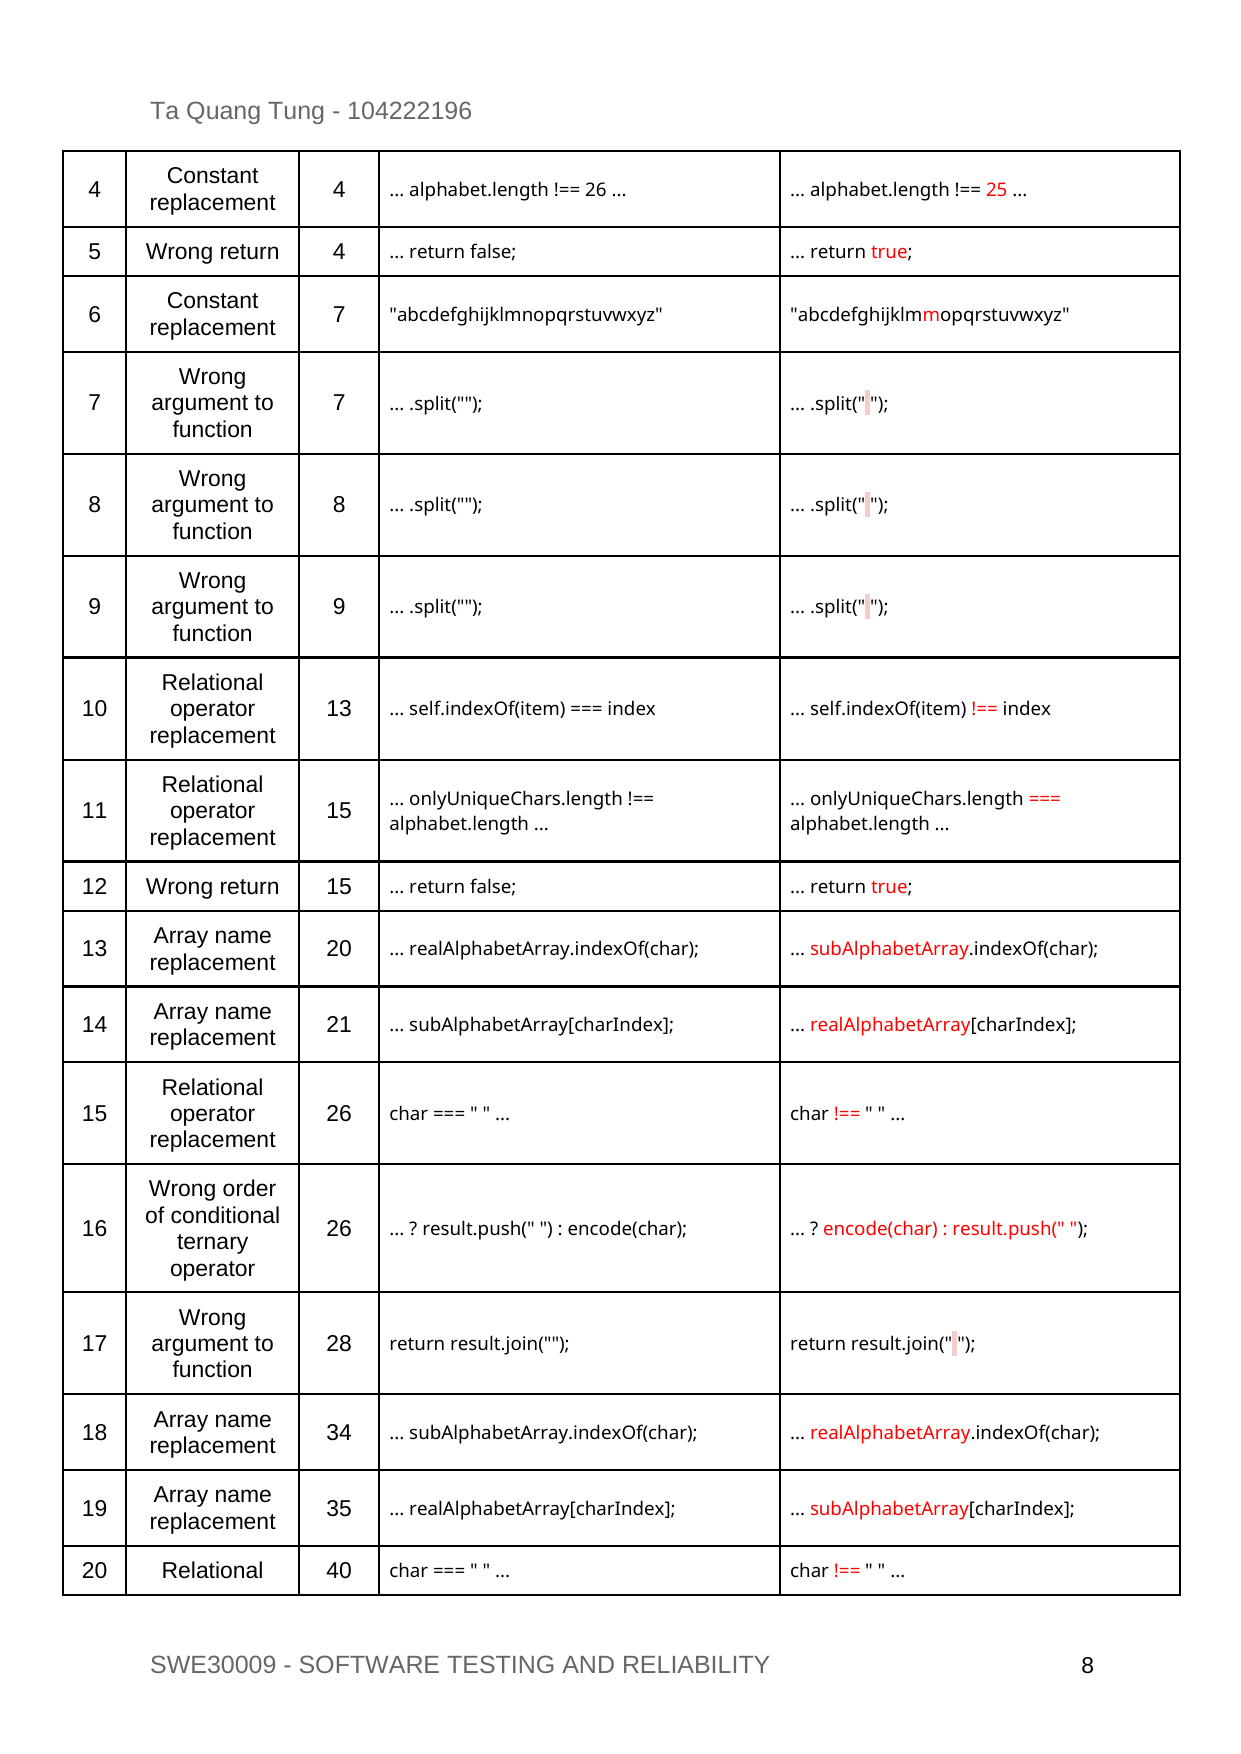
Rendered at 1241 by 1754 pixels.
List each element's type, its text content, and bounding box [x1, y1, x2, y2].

table_cell "abcdefghijklmnopqrstuvwxyz" [380, 277, 779, 351]
table_cell 15 [64, 1063, 125, 1163]
table_cell 4 [300, 228, 378, 275]
table_cell Relational operator replacement [127, 1063, 298, 1163]
table_cell 6 [64, 277, 125, 351]
table_cell 8 [64, 455, 125, 554]
table_cell ... subAlphabetArray[charIndex]; [380, 988, 779, 1061]
table_cell Wrong argument to function [127, 353, 298, 452]
table_cell ... return false; [380, 863, 779, 910]
table_cell 28 [300, 1293, 378, 1393]
table_cell 13 [64, 912, 125, 985]
table_cell "abcdefghijklmmopqrstuvwxyz" [781, 277, 1179, 351]
table_cell 15 [300, 863, 378, 910]
table_cell Wrong order of conditional ternary operator [127, 1165, 298, 1291]
table_cell ... self.indexOf(item) !== index [781, 659, 1179, 758]
table_cell 20 [300, 912, 378, 985]
table_cell return result.join(" "); [781, 1293, 1179, 1393]
table_cell Wrong argument to function [127, 557, 298, 656]
table_cell 21 [300, 988, 378, 1061]
table_cell ... subAlphabetArray.indexOf(char); [781, 912, 1179, 985]
table_cell 8 [300, 455, 378, 554]
table_cell ... .split(""); [380, 455, 779, 554]
table_cell 34 [300, 1395, 378, 1469]
table_cell ... .split(""); [380, 353, 779, 452]
table_cell Wrong argument to function [127, 455, 298, 554]
table_cell ... self.indexOf(item) === index [380, 659, 779, 758]
table_cell ... realAlphabetArray.indexOf(char); [380, 912, 779, 985]
table_cell 9 [64, 557, 125, 656]
table_cell Array name replacement [127, 912, 298, 985]
table_cell 40 [300, 1547, 378, 1594]
table_cell 12 [64, 863, 125, 910]
table_cell 7 [300, 277, 378, 351]
table_cell Relational operator replacement [127, 659, 298, 758]
table_cell 26 [300, 1165, 378, 1291]
table_cell ... realAlphabetArray[charIndex]; [380, 1471, 779, 1544]
table_cell 7 [64, 353, 125, 452]
table_cell ... onlyUniqueChars.length !== alphabet.length ... [380, 761, 779, 860]
table_cell Relational [127, 1547, 298, 1594]
table_cell 10 [64, 659, 125, 758]
table_cell 4 [64, 152, 125, 226]
table_cell ... .split(""); [380, 557, 779, 656]
table_cell ... .split(" "); [781, 455, 1179, 554]
table_cell ... realAlphabetArray.indexOf(char); [781, 1395, 1179, 1469]
table_cell Array name replacement [127, 1395, 298, 1469]
table_cell ... .split(" "); [781, 353, 1179, 452]
table_cell Wrong return [127, 228, 298, 275]
table_cell char !== " " ... [781, 1547, 1179, 1594]
table_cell ... onlyUniqueChars.length === alphabet.length ... [781, 761, 1179, 860]
table_cell ... alphabet.length !== 26 ... [380, 152, 779, 226]
table_cell ... return true; [781, 863, 1179, 910]
table_cell ... return false; [380, 228, 779, 275]
table_cell char !== " " ... [781, 1063, 1179, 1163]
table_cell 19 [64, 1471, 125, 1544]
table_cell ... subAlphabetArray.indexOf(char); [380, 1395, 779, 1469]
table_cell 5 [64, 228, 125, 275]
table_cell Relational operator replacement [127, 761, 298, 860]
table_cell Array name replacement [127, 988, 298, 1061]
table_cell Array name replacement [127, 1471, 298, 1544]
table_cell 20 [64, 1547, 125, 1594]
table_cell ... realAlphabetArray[charIndex]; [781, 988, 1179, 1061]
table_cell ... subAlphabetArray[charIndex]; [781, 1471, 1179, 1544]
table_cell ... ? result.push(" ") : encode(char); [380, 1165, 779, 1291]
table_cell 15 [300, 761, 378, 860]
table_cell ... return true; [781, 228, 1179, 275]
table_cell Wrong return [127, 863, 298, 910]
table_cell char === " " ... [380, 1063, 779, 1163]
table_cell char === " " ... [380, 1547, 779, 1594]
table_cell 16 [64, 1165, 125, 1291]
table_cell 14 [64, 988, 125, 1061]
table_cell Constant replacement [127, 277, 298, 351]
table_cell return result.join(""); [380, 1293, 779, 1393]
table_cell 4 [300, 152, 378, 226]
table_cell ... .split(" "); [781, 557, 1179, 656]
table_cell 9 [300, 557, 378, 656]
table_cell 7 [300, 353, 378, 452]
table_cell ... ? encode(char) : result.push(" "); [781, 1165, 1179, 1291]
table_cell ... alphabet.length !== 25 ... [781, 152, 1179, 226]
table_cell 17 [64, 1293, 125, 1393]
table_cell 11 [64, 761, 125, 860]
table_cell Constant replacement [127, 152, 298, 226]
table_cell 35 [300, 1471, 378, 1544]
table_cell Wrong argument to function [127, 1293, 298, 1393]
table_cell 18 [64, 1395, 125, 1469]
table_cell 26 [300, 1063, 378, 1163]
table_cell 13 [300, 659, 378, 758]
